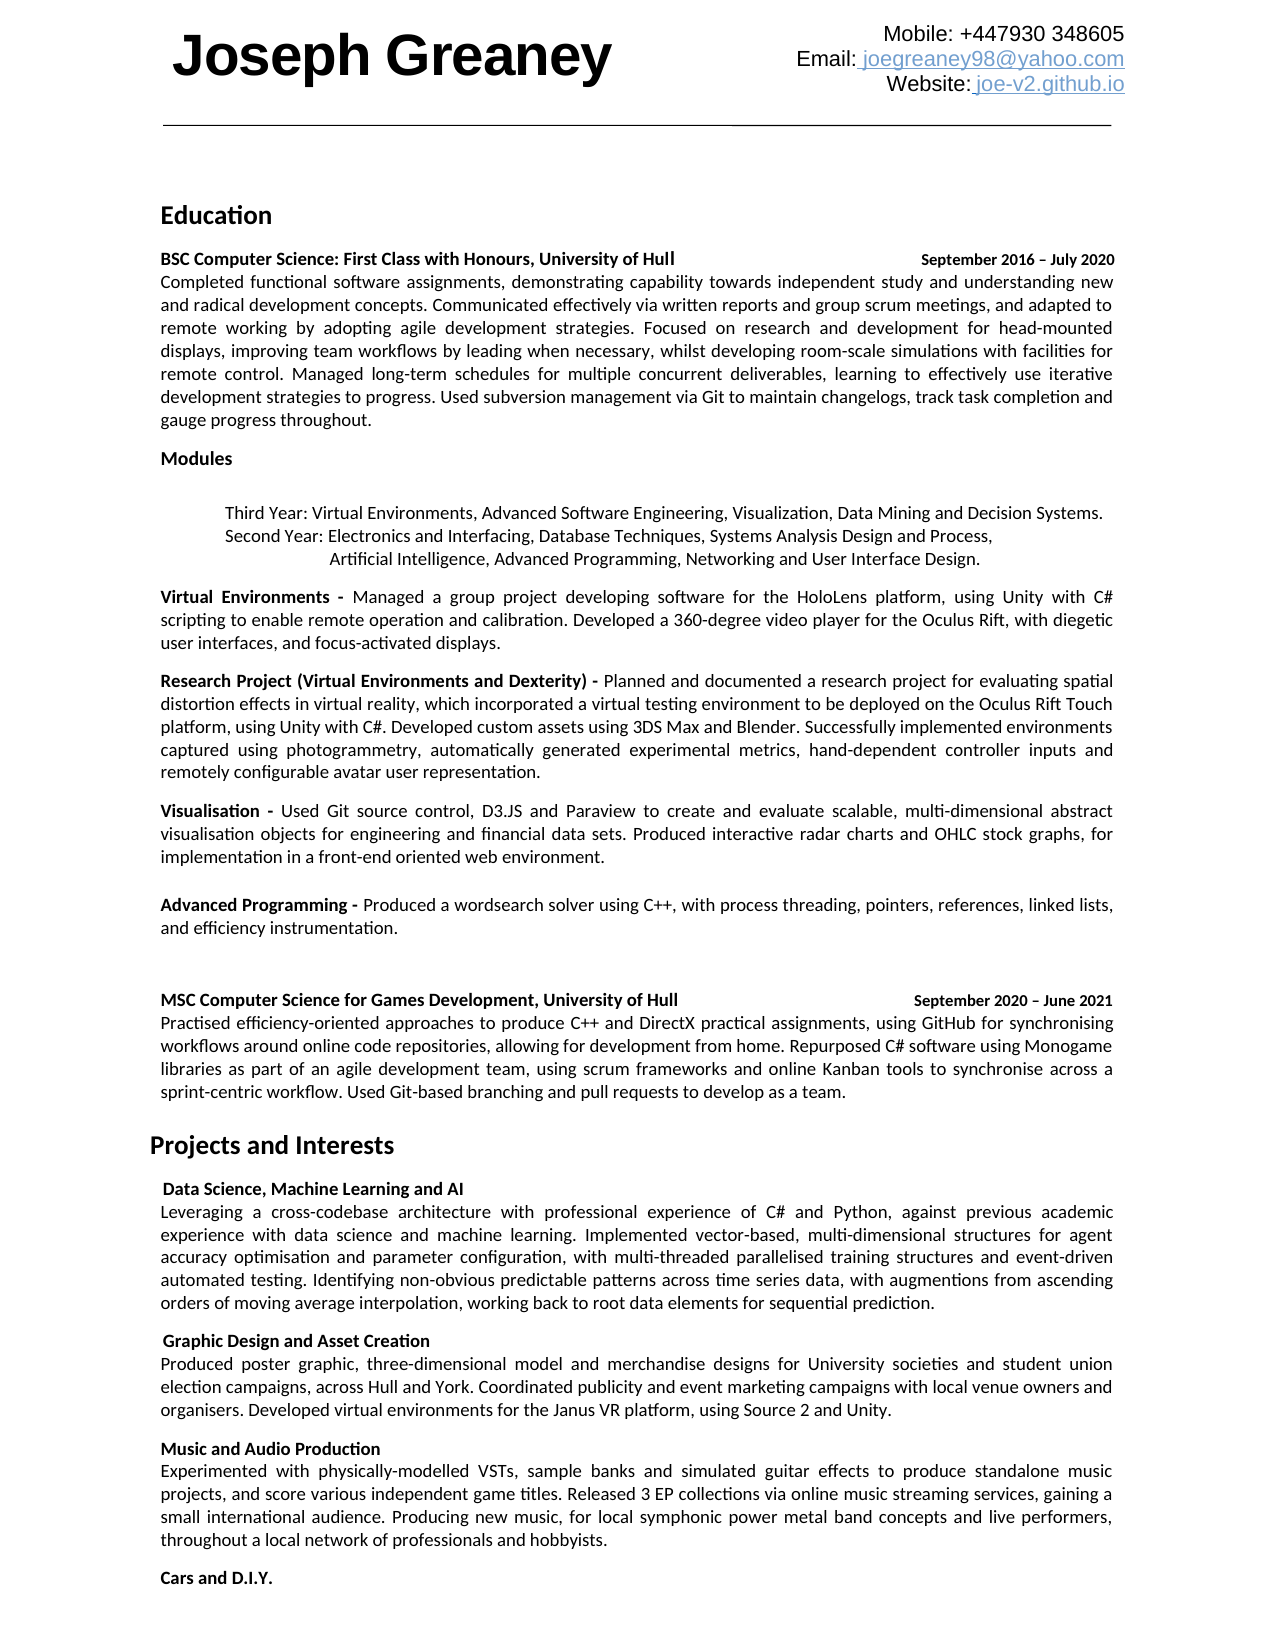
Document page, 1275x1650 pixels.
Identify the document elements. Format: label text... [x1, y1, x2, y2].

subtitle Music and Audio Production [160, 1437, 1114, 1459]
subtitle Practised efficiency-oriented approaches to produce C++ and DirectX practical assignments, using GitHub for synchronising workflows around online code repositories, allowing for development from home. Repurposed C# software using Monogame libraries as part of an agile development team, using scrum frameworks and online Kanban tools to synchronise across a sprint-centric workflow. Used Git-based branching and pull requests to develop as a team. [160, 1011, 1114, 1103]
text Data Science, Machine Learning and AI [150, 1177, 1125, 1200]
subtitle Produced poster graphic, three-dimensional model and merchandise designs for University societies and student union election campaigns, across Hull and York. Coordinated publicity and event marketing campaigns with local venue owners and organisers. Developed virtual environments for the Janus VR platform, using Source 2 and Unity. [160, 1353, 1114, 1421]
subtitle Second Year: Electronics and Interfacing, Database Techniques, Systems Analysis Design and Process, Artificial Intelligence, Advanced Programming, Networking and User Interface Design. [160, 524, 1114, 570]
subtitle Third Year: Virtual Environments, Advanced Software Engineering, Visualization, Data Mining and Decision Systems. [160, 501, 1114, 524]
text Modules [160, 446, 1125, 470]
text Advanced Programming - Produced a wordsearch solver using C++, with process threading, pointers, references, linked lists, and efficiency instrumentation. [160, 893, 1114, 939]
text Visualisation - Used Git source control, D3.JS and Paraview to create and evaluate scalable, multi-dimensional abstract visualisation objects for engineering and financial data sets. Produced interactive radar charts and OHLC stock graphs, for implementation in a front-end oriented web environment. [160, 799, 1114, 868]
subtitle Experimented with physically-modelled VSTs, sample banks and simulated guitar effects to produce standalone music projects, and score various independent game titles. Released 3 EP collections via online music streaming services, gaining a small international audience. Producing new music, for local symphonic power metal band concepts and live performers, throughout a local network of professionals and hobbyists. [160, 1459, 1114, 1551]
subtitle Cars and D.I.Y. [160, 1567, 1114, 1589]
text BSC Computer Science: First Class with Honours, University of Hull September 2016 – July 2020 [160, 246, 1125, 271]
text Research Project (Virtual Environments and Dexterity) - Planned and documented a research project for evaluating spatial distortion effects in virtual reality, which incorporated a virtual testing environment to be deployed on the Oculus Rift Touch platform, using Unity with C#. Developed custom assets using 3DS Max and Blender. Successfully implemented environments captured using photogrammetry, automatically generated experimental metrics, hand-dependent controller inputs and remotely configurable avatar user representation. [160, 669, 1114, 784]
text Education [160, 198, 1125, 231]
text Projects and Interests [150, 1128, 1125, 1162]
text MSC Computer Science for Games Development, University of Hull September 2020 – June 2021 [160, 988, 1125, 1011]
subtitle Leveraging a cross-codebase architecture with professional experience of C# and Python, against previous academic experience with data science and machine learning. Implemented vector-based, multi-dimensional structures for agent accuracy optimisation and parameter configuration, with multi-threaded parallelised training structures and event-driven automated testing. Identifying non-obvious predictable patterns across time series data, with augmentions from ascending orders of moving average interpolation, working back to root data elements for sequential prediction. [160, 1200, 1114, 1314]
text Graphic Design and Asset Creation [150, 1330, 1125, 1353]
subtitle Completed functional software assignments, demonstrating capability towards independent study and understanding new and radical development concepts. Communicated effectively via written reports and group scrum meetings, and adapted to remote working by adopting agile development strategies. Focused on research and development for head-mounted displays, improving team workflows by leading when necessary, whilst developing room-scale simulations with facilities for remote control. Managed long-term schedules for multiple concurrent deliverables, learning to effectively use iterative development strategies to progress. Used subversion management via Git to maintain changelogs, track task completion and gauge progress throughout. [160, 271, 1114, 431]
text Virtual Environments - Managed a group project developing software for the HoloLens platform, using Unity with C# scripting to enable remote operation and calibration. Developed a 360-degree video player for the Oculus Rift, with diegetic user interfaces, and focus-activated displays. [160, 585, 1114, 654]
